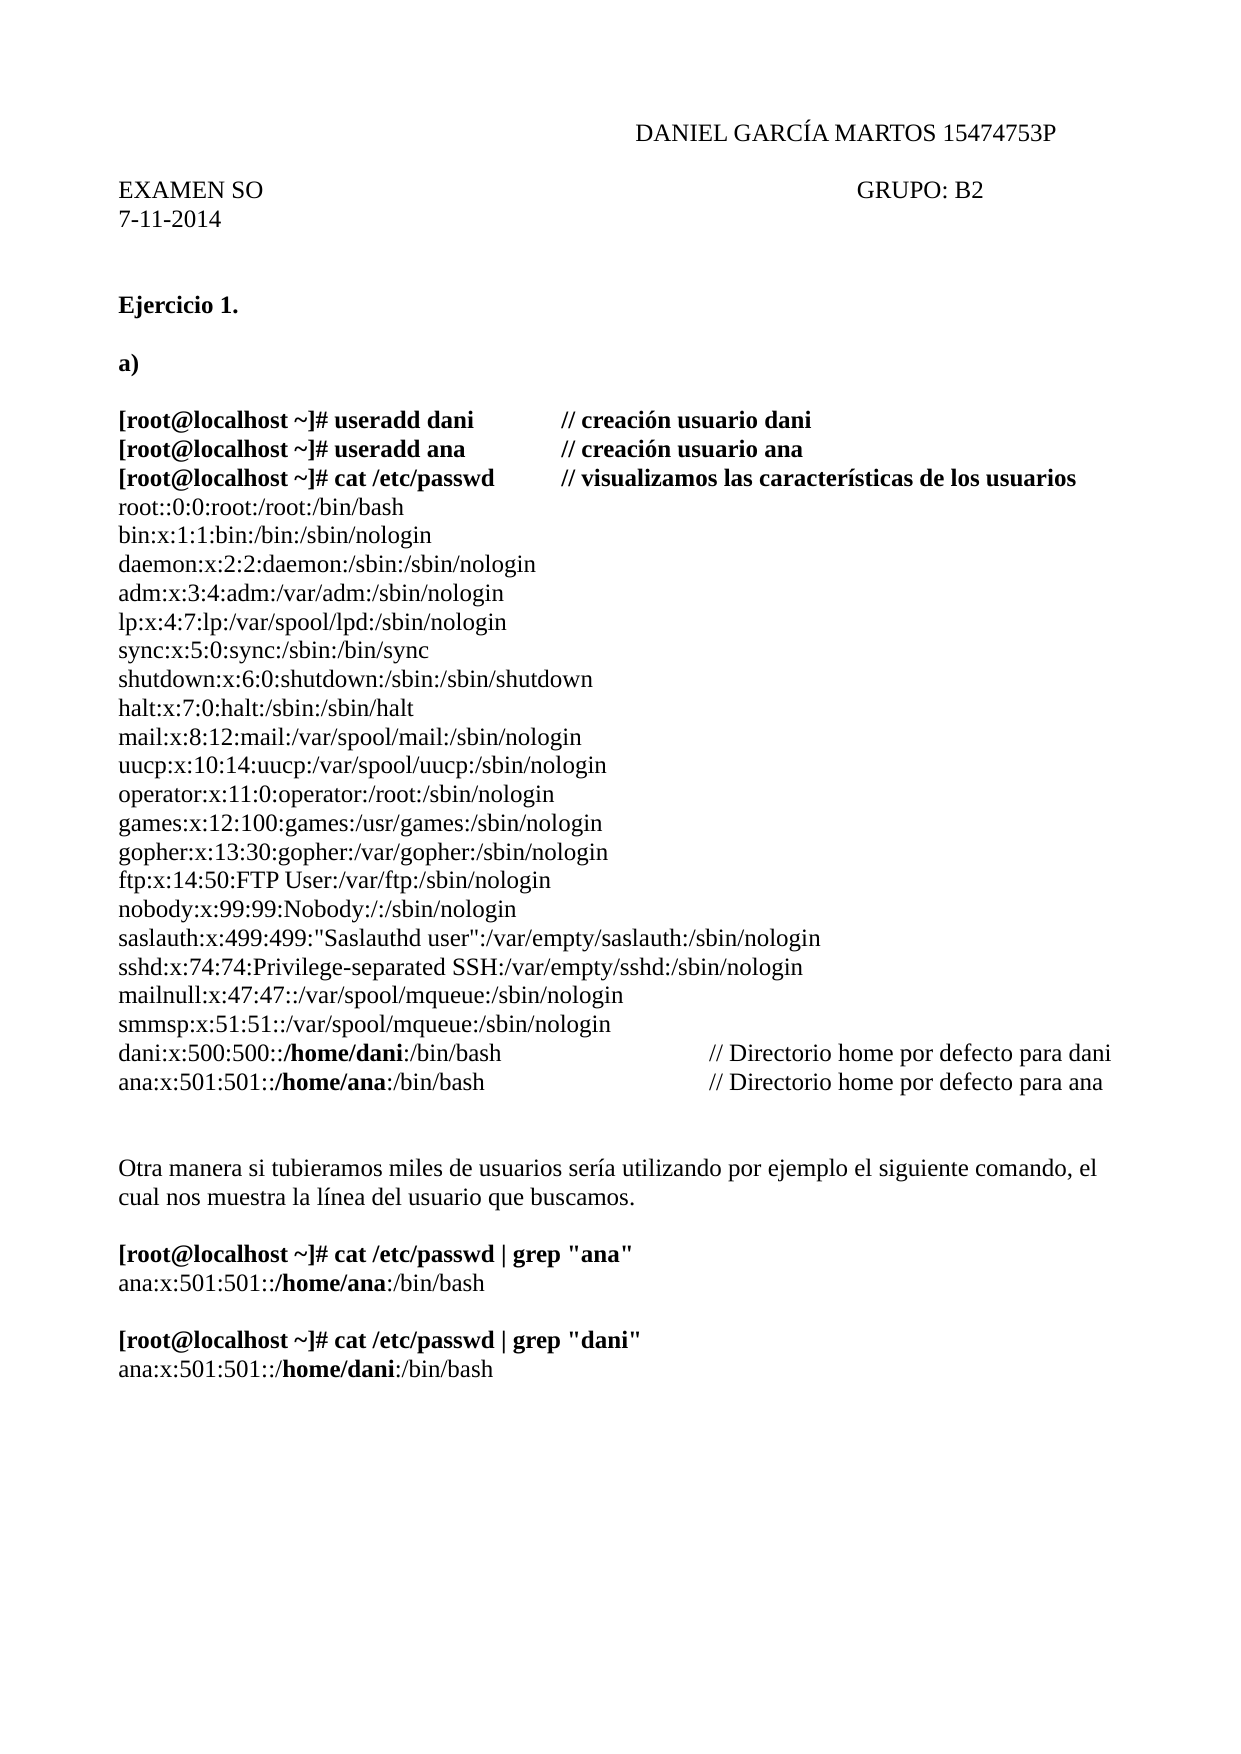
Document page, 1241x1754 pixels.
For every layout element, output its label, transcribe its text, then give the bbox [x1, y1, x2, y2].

text daemon:x:2:2:daemon:/sbin:/sbin/nologin [118, 549, 1122, 578]
text [root@localhost ~]# cat /etc/passwd | grep "dani" [118, 1326, 1122, 1354]
text saslauth:x:499:499:"Saslauthd user":/var/empty/saslauth:/sbin/nologin [118, 923, 1122, 952]
text ana:x:501:501::/home/dani:/bin/bash [118, 1354, 1122, 1383]
text bin:x:1:1:bin:/bin:/sbin/nologin [118, 521, 1122, 549]
text a) [118, 348, 1122, 377]
text ana:x:501:501::/home/ana:/bin/bash [118, 1268, 1122, 1297]
text [root@localhost ~]# useradd ana // creación usuario ana [118, 434, 1122, 463]
text Otra manera si tubieramos miles de usuarios sería utilizando por ejemplo el siguiente comando, el cual nos muestra la línea del usuario que buscamos. [118, 1153, 1122, 1211]
text root::0:0:root:/root:/bin/bash [118, 492, 1122, 521]
text EXAMEN SO GRUPO: B2 [118, 176, 1122, 204]
text DANIEL GARCÍA MARTOS 15474753P [118, 118, 1122, 147]
text shutdown:x:6:0:shutdown:/sbin:/sbin/shutdown [118, 664, 1122, 693]
text operator:x:11:0:operator:/root:/sbin/nologin [118, 779, 1122, 808]
text gopher:x:13:30:gopher:/var/gopher:/sbin/nologin [118, 837, 1122, 866]
text Ejercicio 1. [118, 291, 1122, 319]
text mail:x:8:12:mail:/var/spool/mail:/sbin/nologin [118, 722, 1122, 751]
text [root@localhost ~]# cat /etc/passwd | grep "ana" [118, 1239, 1122, 1268]
text uucp:x:10:14:uucp:/var/spool/uucp:/sbin/nologin [118, 751, 1122, 779]
text [root@localhost ~]# cat /etc/passwd // visualizamos las características de los usuarios [118, 463, 1122, 492]
text dani:x:500:500::/home/dani:/bin/bash // Directorio home por defecto para dani [118, 1038, 1122, 1067]
text ftp:x:14:50:FTP User:/var/ftp:/sbin/nologin [118, 866, 1122, 894]
text adm:x:3:4:adm:/var/adm:/sbin/nologin [118, 578, 1122, 607]
text nobody:x:99:99:Nobody:/:/sbin/nologin [118, 894, 1122, 923]
text ana:x:501:501::/home/ana:/bin/bash // Directorio home por defecto para ana [118, 1067, 1122, 1096]
text sync:x:5:0:sync:/sbin:/bin/sync [118, 636, 1122, 664]
text [root@localhost ~]# useradd dani // creación usuario dani [118, 406, 1122, 434]
text mailnull:x:47:47::/var/spool/mqueue:/sbin/nologin [118, 981, 1122, 1009]
text games:x:12:100:games:/usr/games:/sbin/nologin [118, 808, 1122, 837]
text 7-11-2014 [118, 204, 1122, 233]
text sshd:x:74:74:Privilege-separated SSH:/var/empty/sshd:/sbin/nologin [118, 952, 1122, 981]
text halt:x:7:0:halt:/sbin:/sbin/halt [118, 693, 1122, 722]
text smmsp:x:51:51::/var/spool/mqueue:/sbin/nologin [118, 1009, 1122, 1038]
text lp:x:4:7:lp:/var/spool/lpd:/sbin/nologin [118, 607, 1122, 636]
